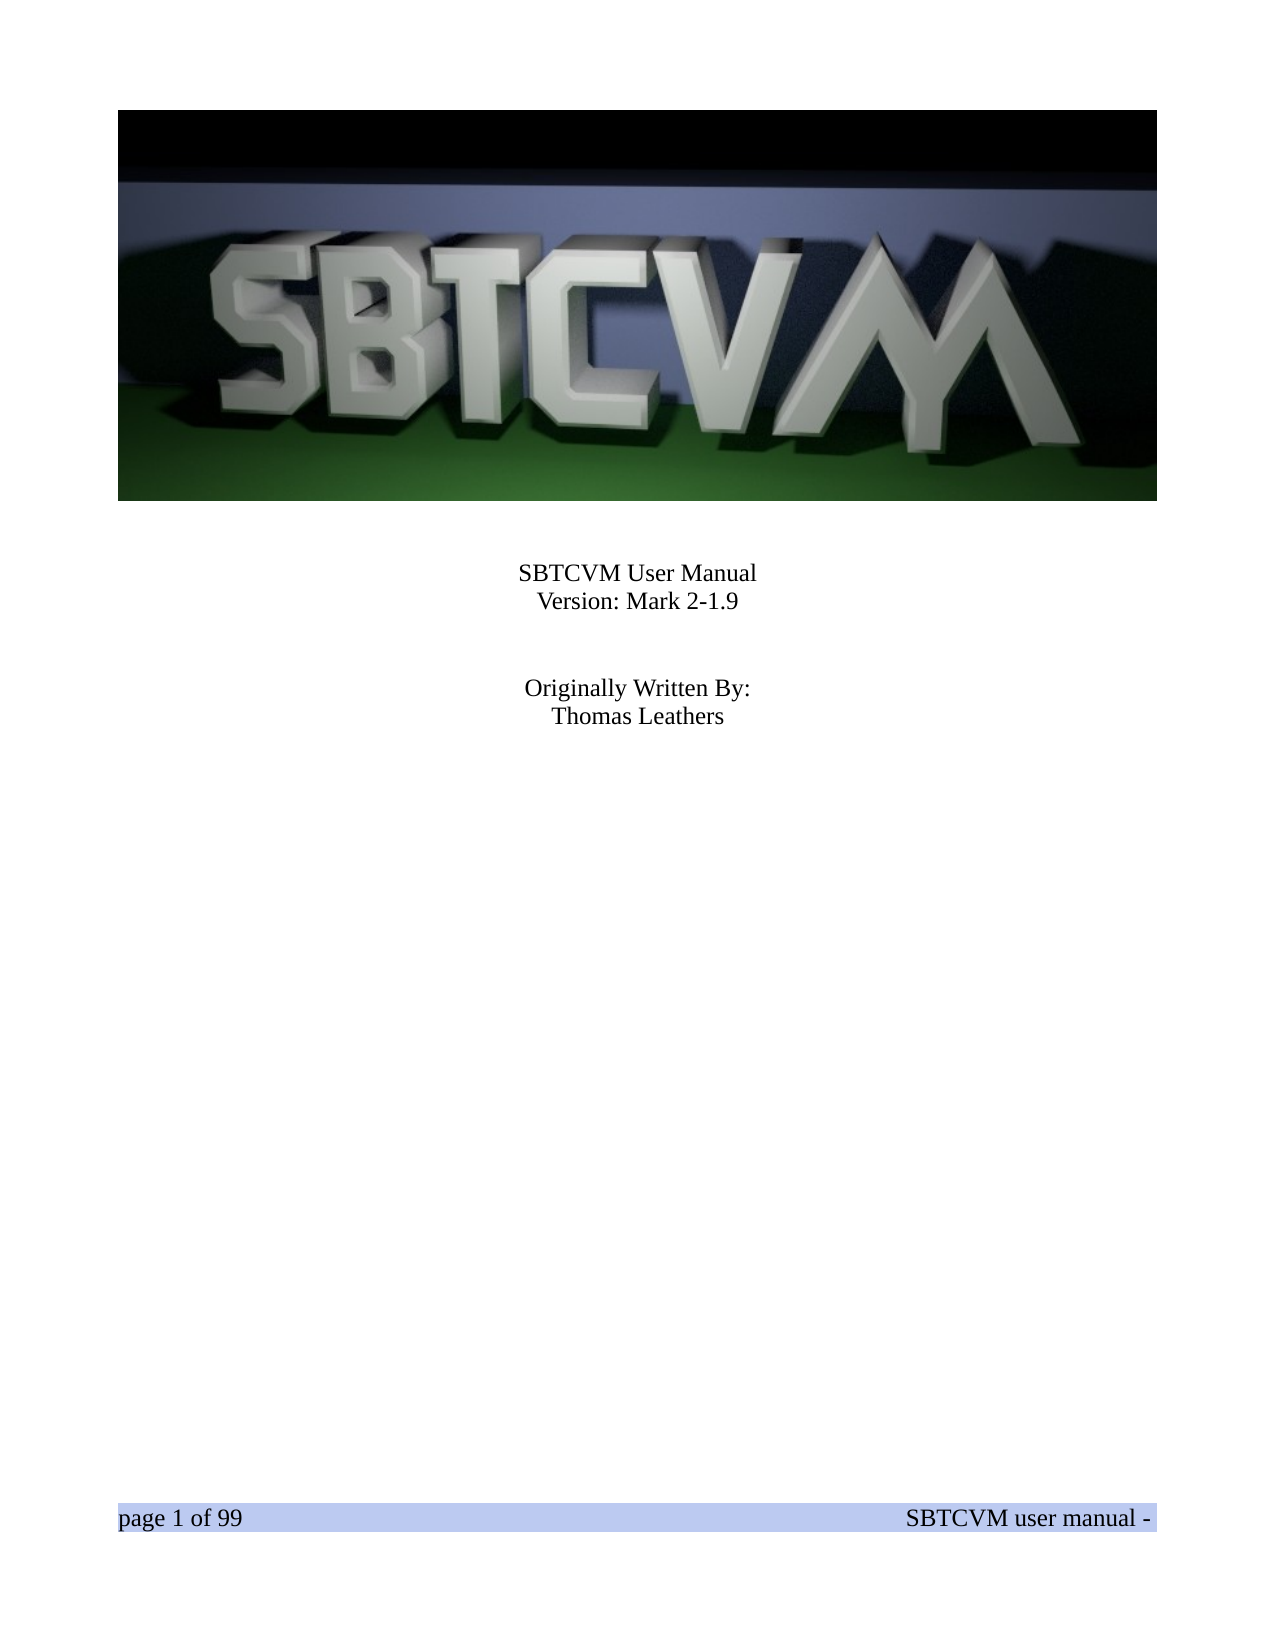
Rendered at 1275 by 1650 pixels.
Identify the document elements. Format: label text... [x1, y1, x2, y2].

text Originally Written By: [118, 673, 1157, 701]
text Thomas Leathers [118, 701, 1157, 730]
text Version: Mark 2-1.9 [118, 586, 1157, 615]
text SBTCVM User Manual [118, 558, 1157, 586]
picture [118, 110, 1157, 501]
